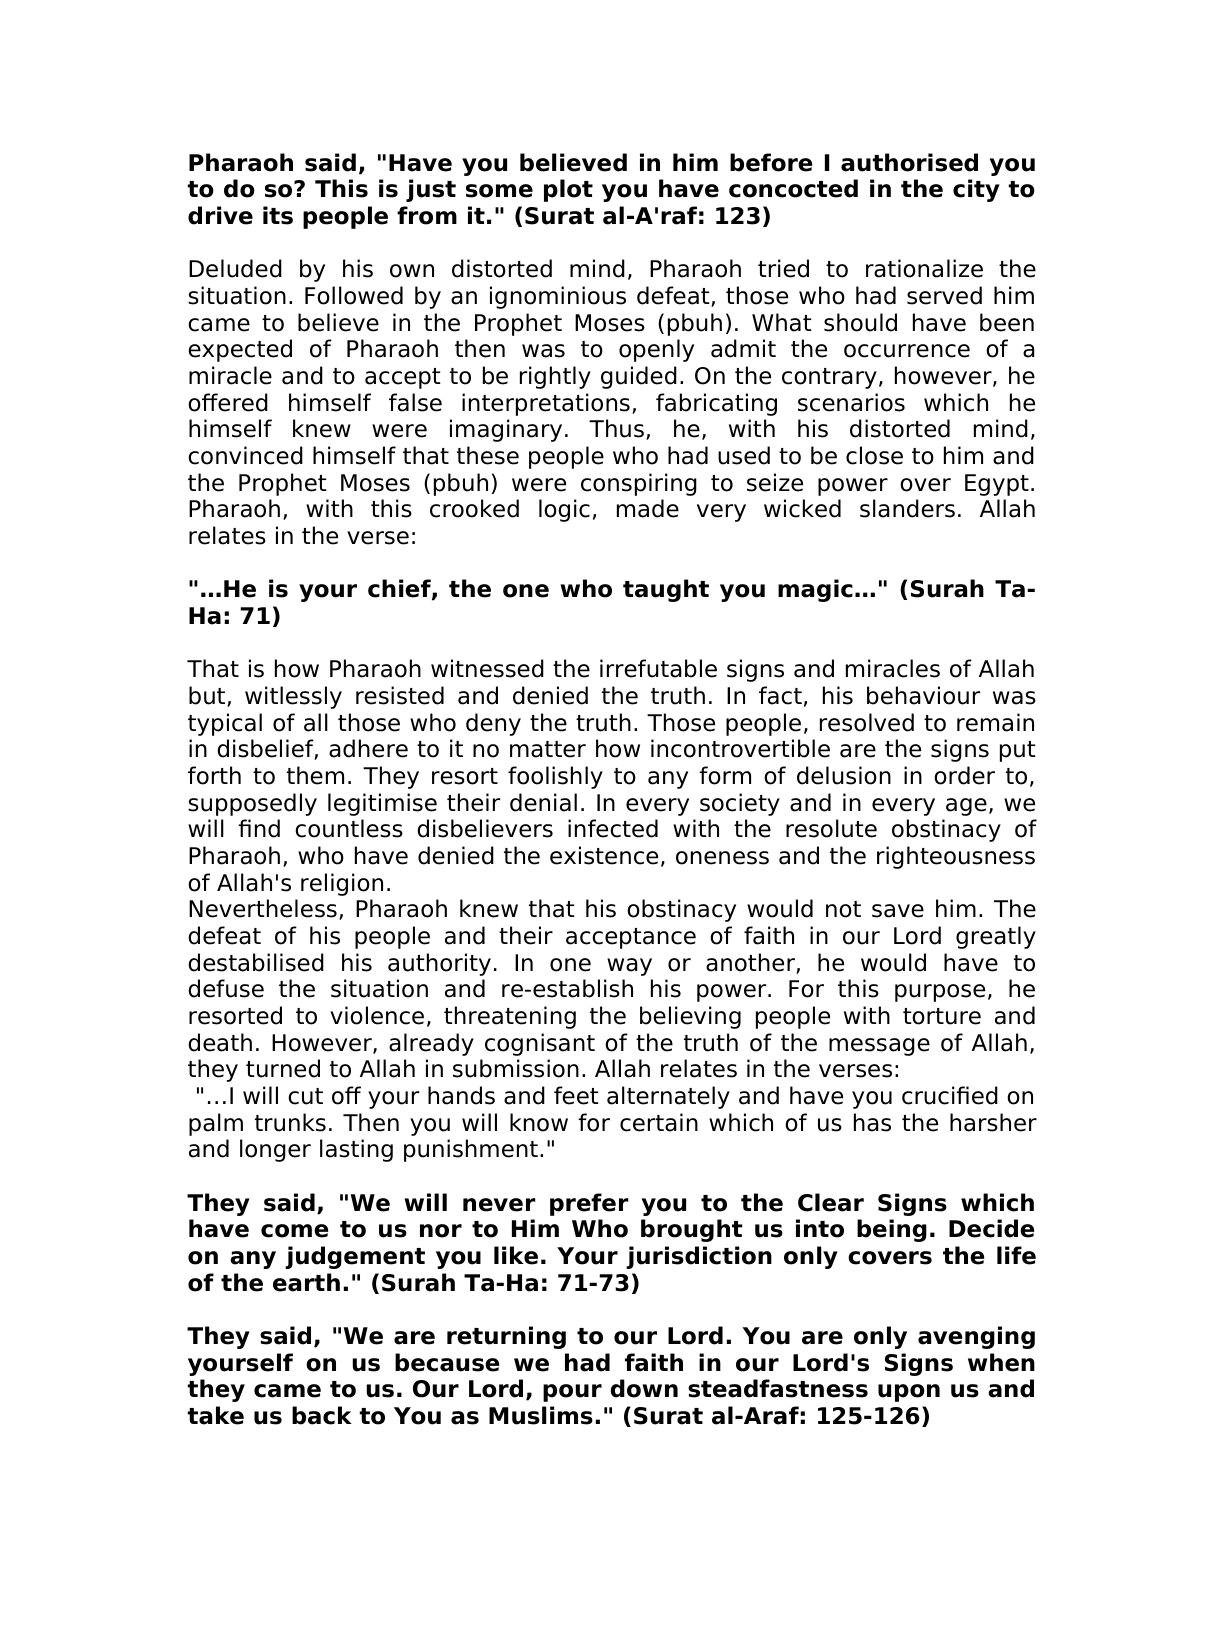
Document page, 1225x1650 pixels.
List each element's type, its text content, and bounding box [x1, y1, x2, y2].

text That is how Pharaoh witnessed the irrefutable signs and miracles of Allah but, witlessly resisted and denied the truth. In fact, his behaviour was typical of all those who deny the truth. Those people, resolved to remain in disbelief, adhere to it no matter how incontrovertible are the signs put forth to them. They resort foolishly to any form of delusion in order to, supposedly legitimise their denial. In every society and in every age, we will find countless disbelievers infected with the resolute obstinacy of Pharaoh, who have denied the existence, oneness and the righteousness of Allah's religion. [187, 657, 1037, 897]
text They said, "We are returning to our Lord. You are only avenging yourself on us because we had faith in our Lord's Signs when they came to us. Our Lord, pour down steadfastness upon us and take us back to You as Muslims." (Surat al-Araf: 125-126) [187, 1323, 1037, 1430]
text "…I will cut off your hands and feet alternately and have you crucified on palm trunks. Then you will know for certain which of us has the harsher and longer lasting punishment." [187, 1083, 1037, 1163]
text They said, "We will never prefer you to the Clear Signs which have come to us nor to Him Who brought us into being. Decide on any judgement you like. Your jurisdiction only covers the life of the earth." (Surah Ta-Ha: 71-73) [187, 1190, 1037, 1297]
text Nevertheless, Pharaoh knew that his obstinacy would not save him. The defeat of his people and their acceptance of faith in our Lord greatly destabilised his authority. In one way or another, he would have to defuse the situation and re-establish his power. For this purpose, he resorted to violence, threatening the believing people with torture and death. However, already cognisant of the truth of the message of Allah, they turned to Allah in submission. Allah relates in the verses: [187, 897, 1037, 1083]
text Pharaoh said, "Have you believed in him before I authorised you to do so? This is just some plot you have concocted in the city to drive its people from it." (Surat al-A'raf: 123) [187, 150, 1037, 230]
text "…He is your chief, the one who taught you magic…" (Surah Ta-Ha: 71) [187, 577, 1037, 630]
text Deluded by his own distorted mind, Pharaoh tried to rationalize the situation. Followed by an ignominious defeat, those who had served him came to believe in the Prophet Moses (pbuh). What should have been expected of Pharaoh then was to openly admit the occurrence of a miracle and to accept to be rightly guided. On the contrary, however, he offered himself false interpretations, fabricating scenarios which he himself knew were imaginary. Thus, he, with his distorted mind, convinced himself that these people who had used to be close to him and the Prophet Moses (pbuh) were conspiring to seize power over Egypt. Pharaoh, with this crooked logic, made very wicked slanders. Allah relates in the verse: [187, 257, 1037, 550]
